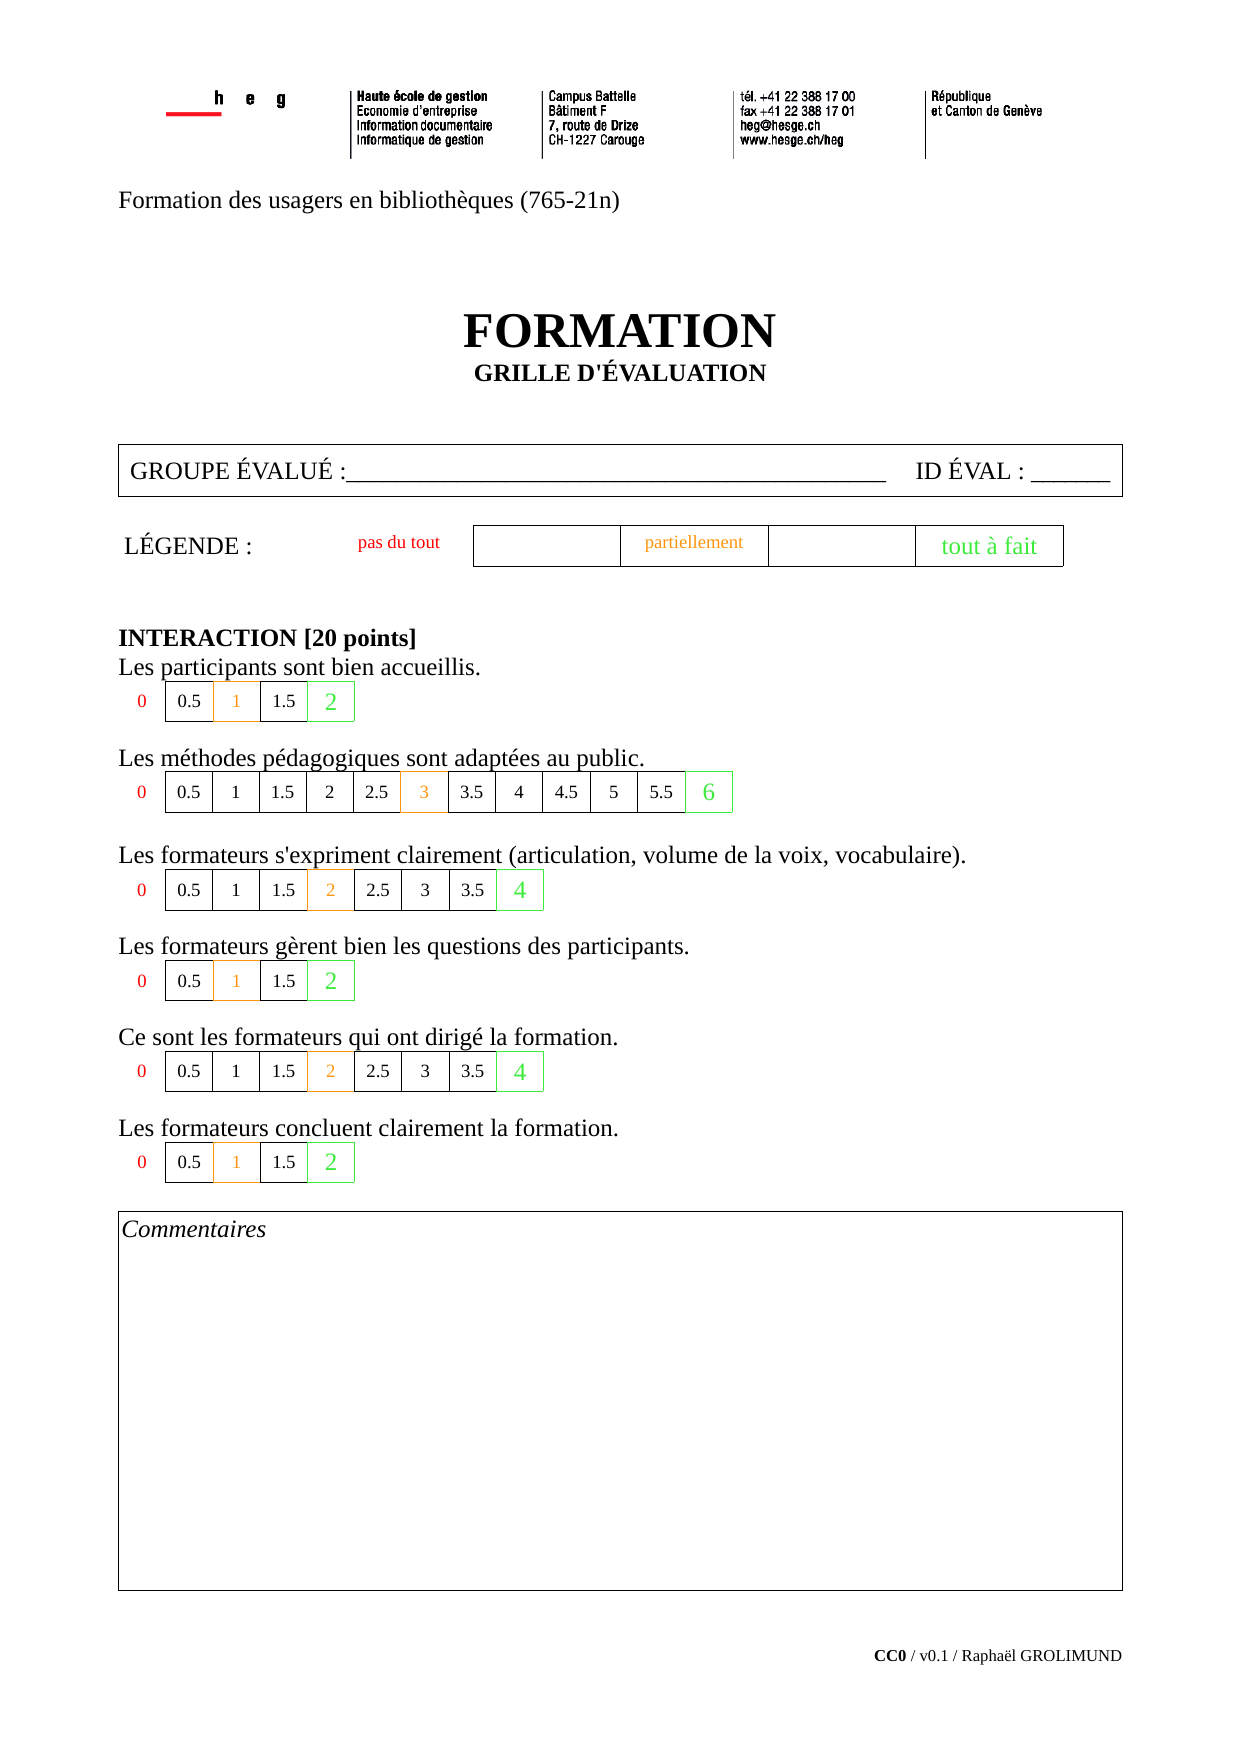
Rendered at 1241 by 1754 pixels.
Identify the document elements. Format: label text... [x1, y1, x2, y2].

text Les méthodes pédagogiques sont adaptées au public. [118, 743, 1122, 771]
table_header 2 [307, 772, 353, 812]
table_header 2 [308, 1052, 354, 1091]
text GRILLE D'ÉVALUATION [118, 358, 1122, 387]
table_header 6 [686, 772, 732, 812]
table_header 1 [213, 870, 259, 910]
table_header partiellement [621, 526, 768, 566]
table_header 0.5 [166, 1052, 212, 1091]
table_header 4 [497, 870, 543, 910]
table_header 0.5 [166, 870, 212, 910]
table_header 1.5 [260, 870, 307, 910]
text GROUPE ÉVALUÉ : ID ÉVAL : [119, 445, 1122, 496]
table_header 2 [308, 682, 354, 721]
table_header 0 [118, 960, 165, 1000]
table_header 0 [118, 681, 165, 721]
table_header 0.5 [166, 772, 212, 812]
table_header pas du tout [325, 525, 473, 566]
table_header 4.5 [543, 772, 590, 812]
table_header 1.5 [261, 961, 307, 1000]
table_header 1.5 [260, 1052, 307, 1091]
table_header 3.5 [450, 870, 496, 910]
table_header tout à fait [916, 526, 1063, 566]
text Les formateurs concluent clairement la formation. [118, 1113, 1122, 1142]
table_header 0.5 [166, 1143, 213, 1182]
picture [118, 59, 1123, 186]
table_header 1 [213, 772, 259, 812]
table_header 5.5 [638, 772, 685, 812]
table_header [474, 526, 620, 566]
table_header 1.5 [261, 1143, 307, 1182]
text INTERACTION [20 points] [118, 623, 1122, 652]
text Les formateurs gèrent bien les questions des participants. [118, 931, 1122, 960]
table_header 0 [118, 869, 165, 910]
table_header 1 [214, 682, 260, 721]
table_header 2 [308, 870, 354, 910]
text Ce sont les formateurs qui ont dirigé la formation. [118, 1022, 1122, 1051]
table_header 3 [402, 1052, 449, 1091]
text Commentaires [119, 1212, 1122, 1242]
text Les formateurs s'expriment clairement (articulation, volume de la voix, vocabulaire). [118, 841, 1122, 869]
table_header 3 [401, 772, 448, 812]
text Formation des usagers en bibliothèques (765-21n) [118, 186, 1122, 214]
table_header 3.5 [450, 1052, 496, 1091]
table_header 1.5 [261, 682, 307, 721]
table_header 0.5 [166, 961, 213, 1000]
table_header 1 [214, 961, 260, 1000]
table_header LÉGENDE : [118, 525, 325, 566]
table_header 2.5 [355, 1052, 401, 1091]
table_header 2 [308, 1143, 354, 1182]
table_header 2 [308, 961, 354, 1000]
table_header 2.5 [355, 870, 401, 910]
table_header 0 [118, 771, 165, 812]
table_header 3 [402, 870, 449, 910]
table_header 4 [497, 1052, 543, 1091]
text Les participants sont bien accueillis. [118, 652, 1122, 681]
table_header 1.5 [260, 772, 306, 812]
table_header 3.5 [449, 772, 495, 812]
table_header 1 [214, 1143, 260, 1182]
table_header 0 [118, 1051, 165, 1091]
table_header 4 [496, 772, 542, 812]
table_header 0 [118, 1142, 165, 1182]
text FORMATION [118, 300, 1122, 358]
table_header [769, 526, 915, 566]
table_header 5 [591, 772, 637, 812]
table_header 2.5 [354, 772, 400, 812]
table_header 0.5 [166, 682, 213, 721]
table_header 1 [213, 1052, 259, 1091]
